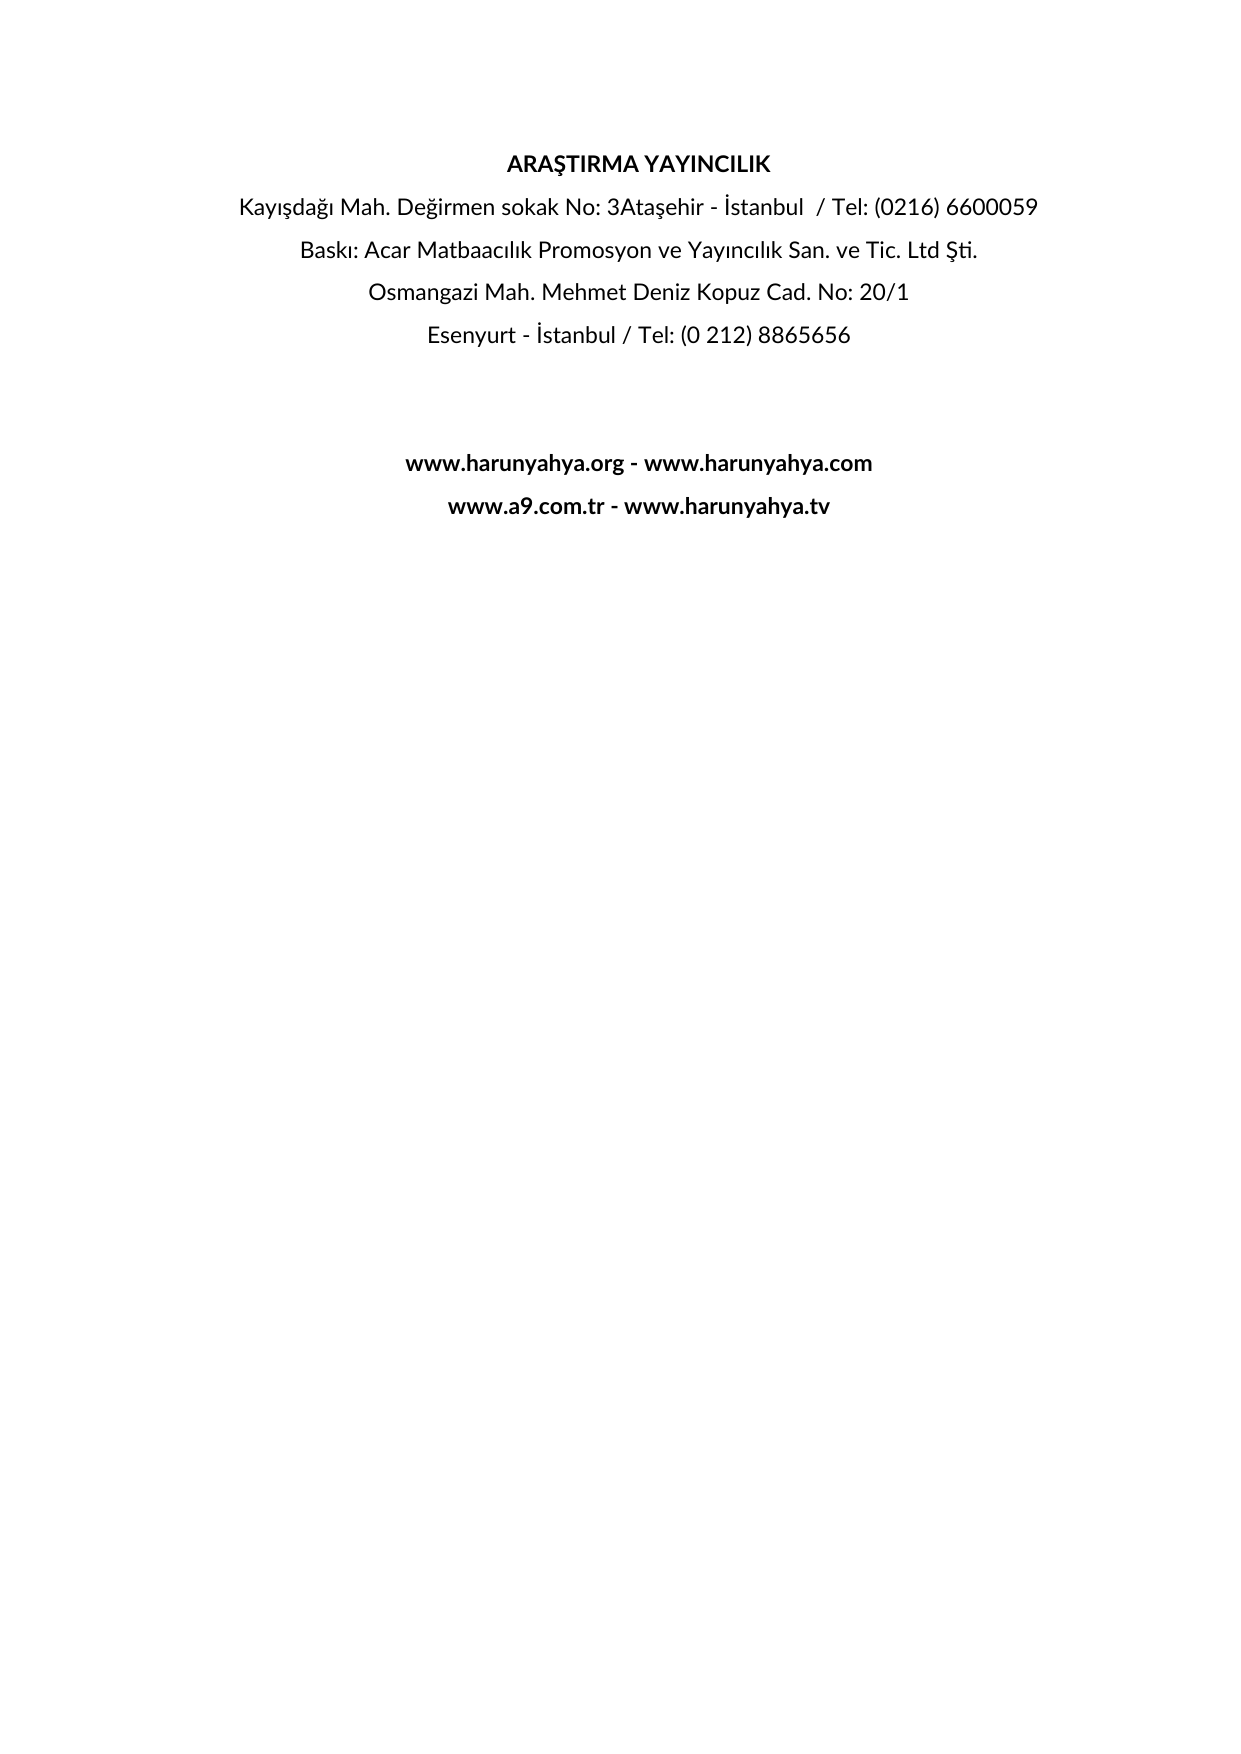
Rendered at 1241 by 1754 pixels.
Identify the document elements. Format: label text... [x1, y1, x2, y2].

text www.harunyahya.org - www.harunyahya.com [75, 449, 1165, 476]
text www.a9.com.tr - www.harunyahya.tv [75, 492, 1165, 519]
text ARAŞTIRMA YAYINCILIK [75, 150, 1165, 177]
text Osmangazi Mah. Mehmet Deniz Kopuz Cad. No: 20/1 [75, 278, 1165, 306]
text Kayışdağı Mah. Değirmen sokak No: 3Ataşehir - İstanbul / Tel: (0216) 6600059 [75, 193, 1165, 220]
text Esenyurt - İstanbul / Tel: (0 212) 8865656 [75, 321, 1165, 348]
text Baskı: Acar Matbaacılık Promosyon ve Yayıncılık San. ve Tic. Ltd Şti. [75, 235, 1165, 263]
